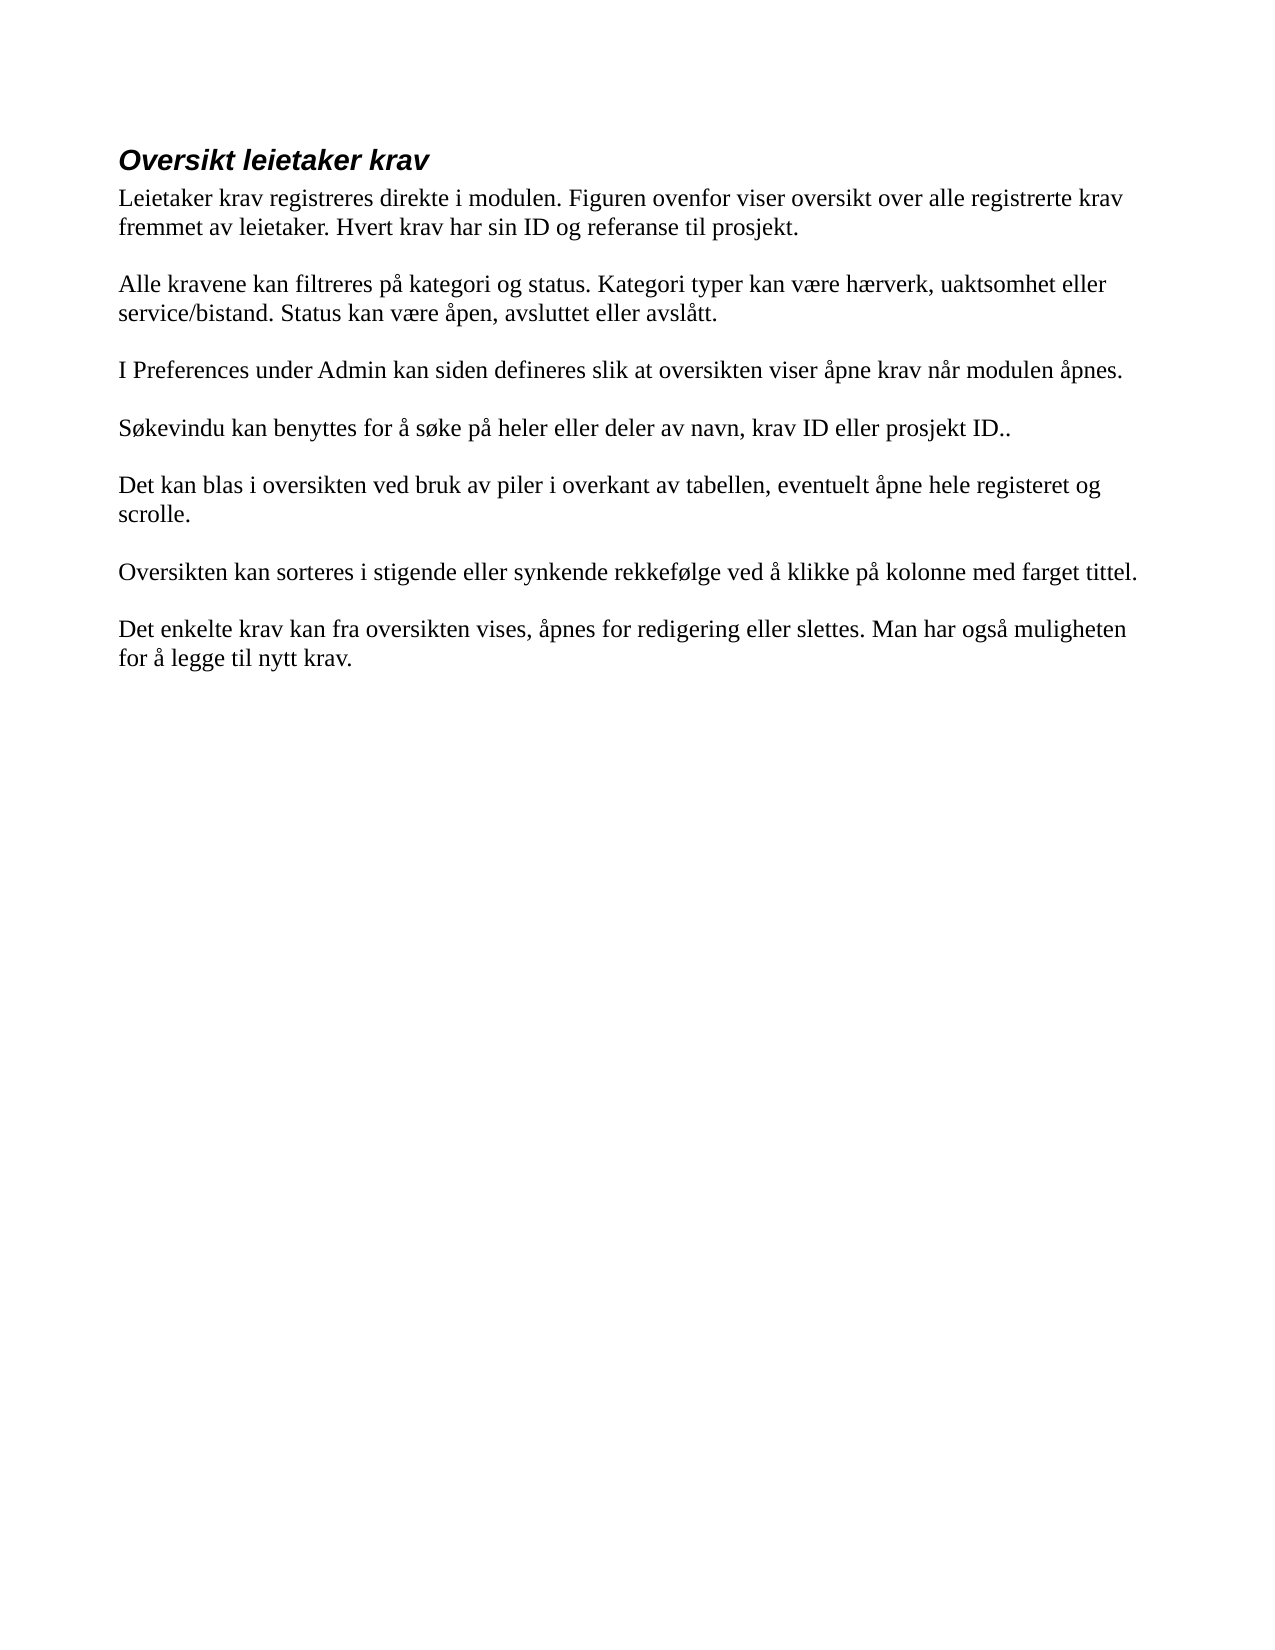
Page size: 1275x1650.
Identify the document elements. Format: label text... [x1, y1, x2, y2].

text Leietaker krav registreres direkte i modulen. Figuren ovenfor viser oversikt over alle registrerte krav fremmet av leietaker. Hvert krav har sin ID og referanse til prosjekt. [118, 183, 1157, 240]
text Søkevindu kan benyttes for å søke på heler eller deler av navn, krav ID eller prosjekt ID.. [118, 413, 1157, 442]
subtitle Oversikt leietaker krav [118, 143, 1157, 177]
text Det kan blas i oversikten ved bruk av piler i overkant av tabellen, eventuelt åpne hele registeret og scrolle. [118, 470, 1157, 528]
text Oversikten kan sorteres i stigende eller synkende rekkefølge ved å klikke på kolonne med farget tittel. [118, 557, 1157, 585]
text Det enkelte krav kan fra oversikten vises, åpnes for redigering eller slettes. Man har også muligheten for å legge til nytt krav. [118, 614, 1157, 672]
text Alle kravene kan filtreres på kategori og status. Kategori typer kan være hærverk, uaktsomhet eller service/bistand. Status kan være åpen, avsluttet eller avslått. [118, 269, 1157, 327]
text I Preferences under Admin kan siden defineres slik at oversikten viser åpne krav når modulen åpnes. [118, 355, 1157, 384]
